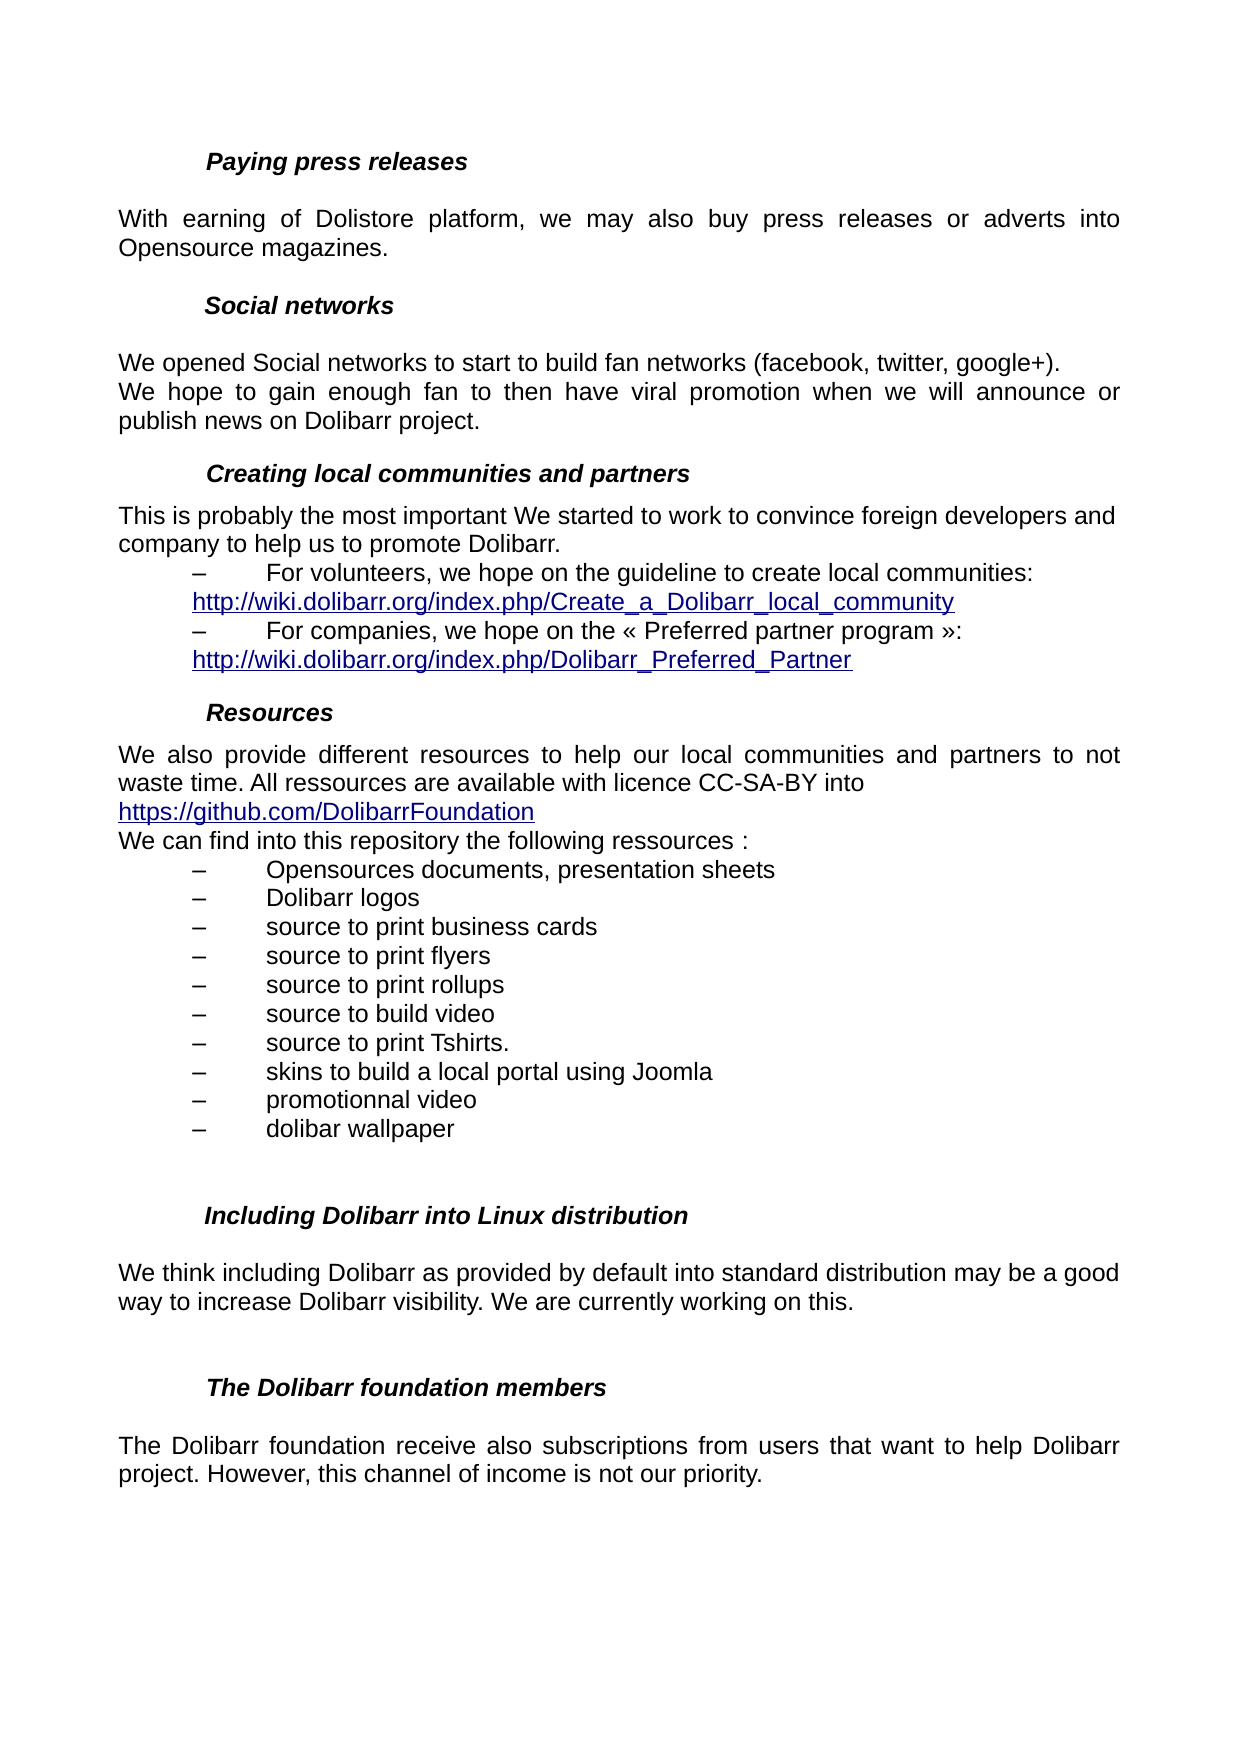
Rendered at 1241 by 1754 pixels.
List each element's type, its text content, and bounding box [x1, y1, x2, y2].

subtitle Creating local communities and partners [206, 459, 1122, 488]
list source to print Tshirts. [192, 1028, 1122, 1057]
list source to print rollups [192, 970, 1122, 999]
text We think including Dolibarr as provided by default into standard distribution may be a good way to increase Dolibarr visibility. We are currently working on this. [81, 1258, 1122, 1316]
list skins to build a local portal using Joomla [192, 1057, 1122, 1085]
text The Dolibarr foundation receive also subscriptions from users that want to help Dolibarr project. However, this channel of income is not our priority. [118, 1431, 1122, 1488]
subtitle Paying press releases [206, 147, 1122, 176]
list This is probably the most important We started to work to convince foreign developers and company to help us to promote Dolibarr. [118, 501, 1122, 558]
subtitle The Dolibarr foundation members [206, 1373, 1122, 1402]
list dolibar wallpaper [192, 1114, 1122, 1143]
text With earning of Dolistore platform, we may also buy press releases or adverts into Opensource magazines. [118, 204, 1122, 262]
list source to print business cards [192, 912, 1122, 941]
list source to print flyers [192, 941, 1122, 970]
list promotionnal video [192, 1085, 1122, 1114]
list source to build video [192, 999, 1122, 1028]
list For volunteers, we hope on the guideline to create local communities: http://wiki.dolibarr.org/index.php/Create_a_Dolibarr_local_community [192, 558, 1122, 616]
list We hope to gain enough fan to then have viral promotion when we will announce or publish news on Dolibarr project. [81, 377, 1122, 434]
list Opensources documents, presentation sheets [192, 854, 1122, 883]
list https://github.com/DolibarrFoundation [118, 797, 1122, 826]
list We opened Social networks to start to build fan networks (facebook, twitter, google+). [81, 348, 1122, 377]
text We can find into this repository the following ressources : [118, 826, 1122, 854]
subtitle Social networks [167, 291, 1122, 319]
list For companies, we hope on the « Preferred partner program »: [192, 616, 1122, 644]
list We also provide different resources to help our local communities and partners to not waste time. All ressources are available with licence CC-SA-BY into [118, 739, 1122, 797]
subtitle Including Dolibarr into Linux distribution [167, 1201, 1122, 1229]
list http://wiki.dolibarr.org/index.php/Dolibarr_Preferred_Partner [192, 644, 1122, 673]
subtitle Resources [206, 698, 1122, 727]
list Dolibarr logos [192, 883, 1122, 912]
